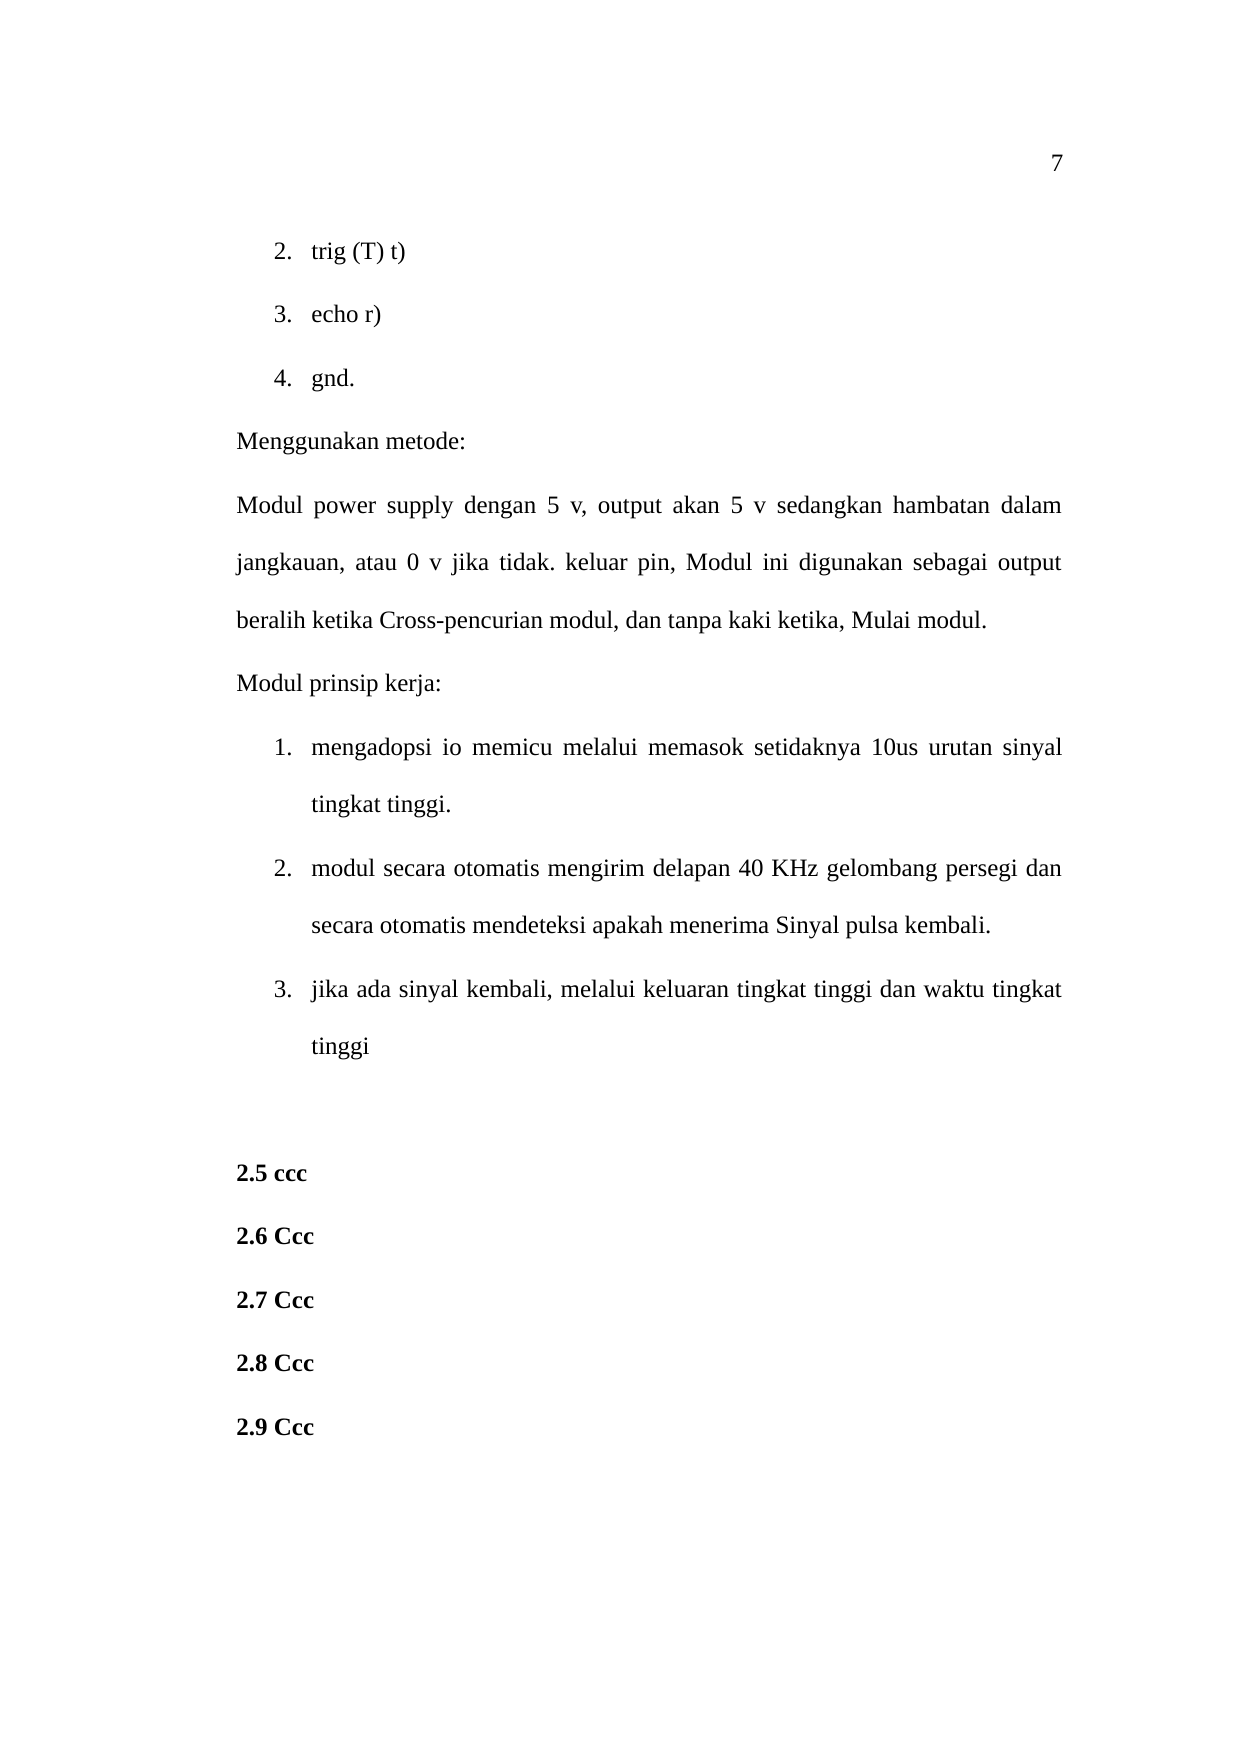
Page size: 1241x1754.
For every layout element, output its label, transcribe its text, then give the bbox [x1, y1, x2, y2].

list modul secara otomatis mengirim delapan 40 KHz gelombang persegi dan secara otomatis mendeteksi apakah menerima Sinyal pulsa kembali. [274, 853, 1063, 939]
list mengadopsi io memicu melalui memasok setidaknya 10us urutan sinyal tingkat tinggi. [274, 732, 1063, 818]
subtitle Ccc [236, 1285, 1063, 1314]
list gnd. [274, 363, 1063, 392]
text Menggunakan metode: [236, 426, 1063, 455]
list jika ada sinyal kembali, melalui keluaran tingkat tinggi dan waktu tingkat tinggi [274, 974, 1063, 1060]
list echo r) [274, 299, 1063, 328]
subtitle Ccc [236, 1221, 1063, 1250]
subtitle Ccc [236, 1412, 1063, 1441]
list trig (T) t) [274, 236, 1063, 265]
text Modul power supply dengan 5 v, output akan 5 v sedangkan hambatan dalam jangkauan, atau 0 v jika tidak. keluar pin, Modul ini digunakan sebagai output beralih ketika Cross-pencurian modul, dan tanpa kaki ketika, Mulai modul. [236, 490, 1063, 634]
subtitle ccc [236, 1158, 1063, 1187]
text Modul prinsip kerja: [236, 668, 1063, 697]
subtitle Ccc [236, 1348, 1063, 1377]
